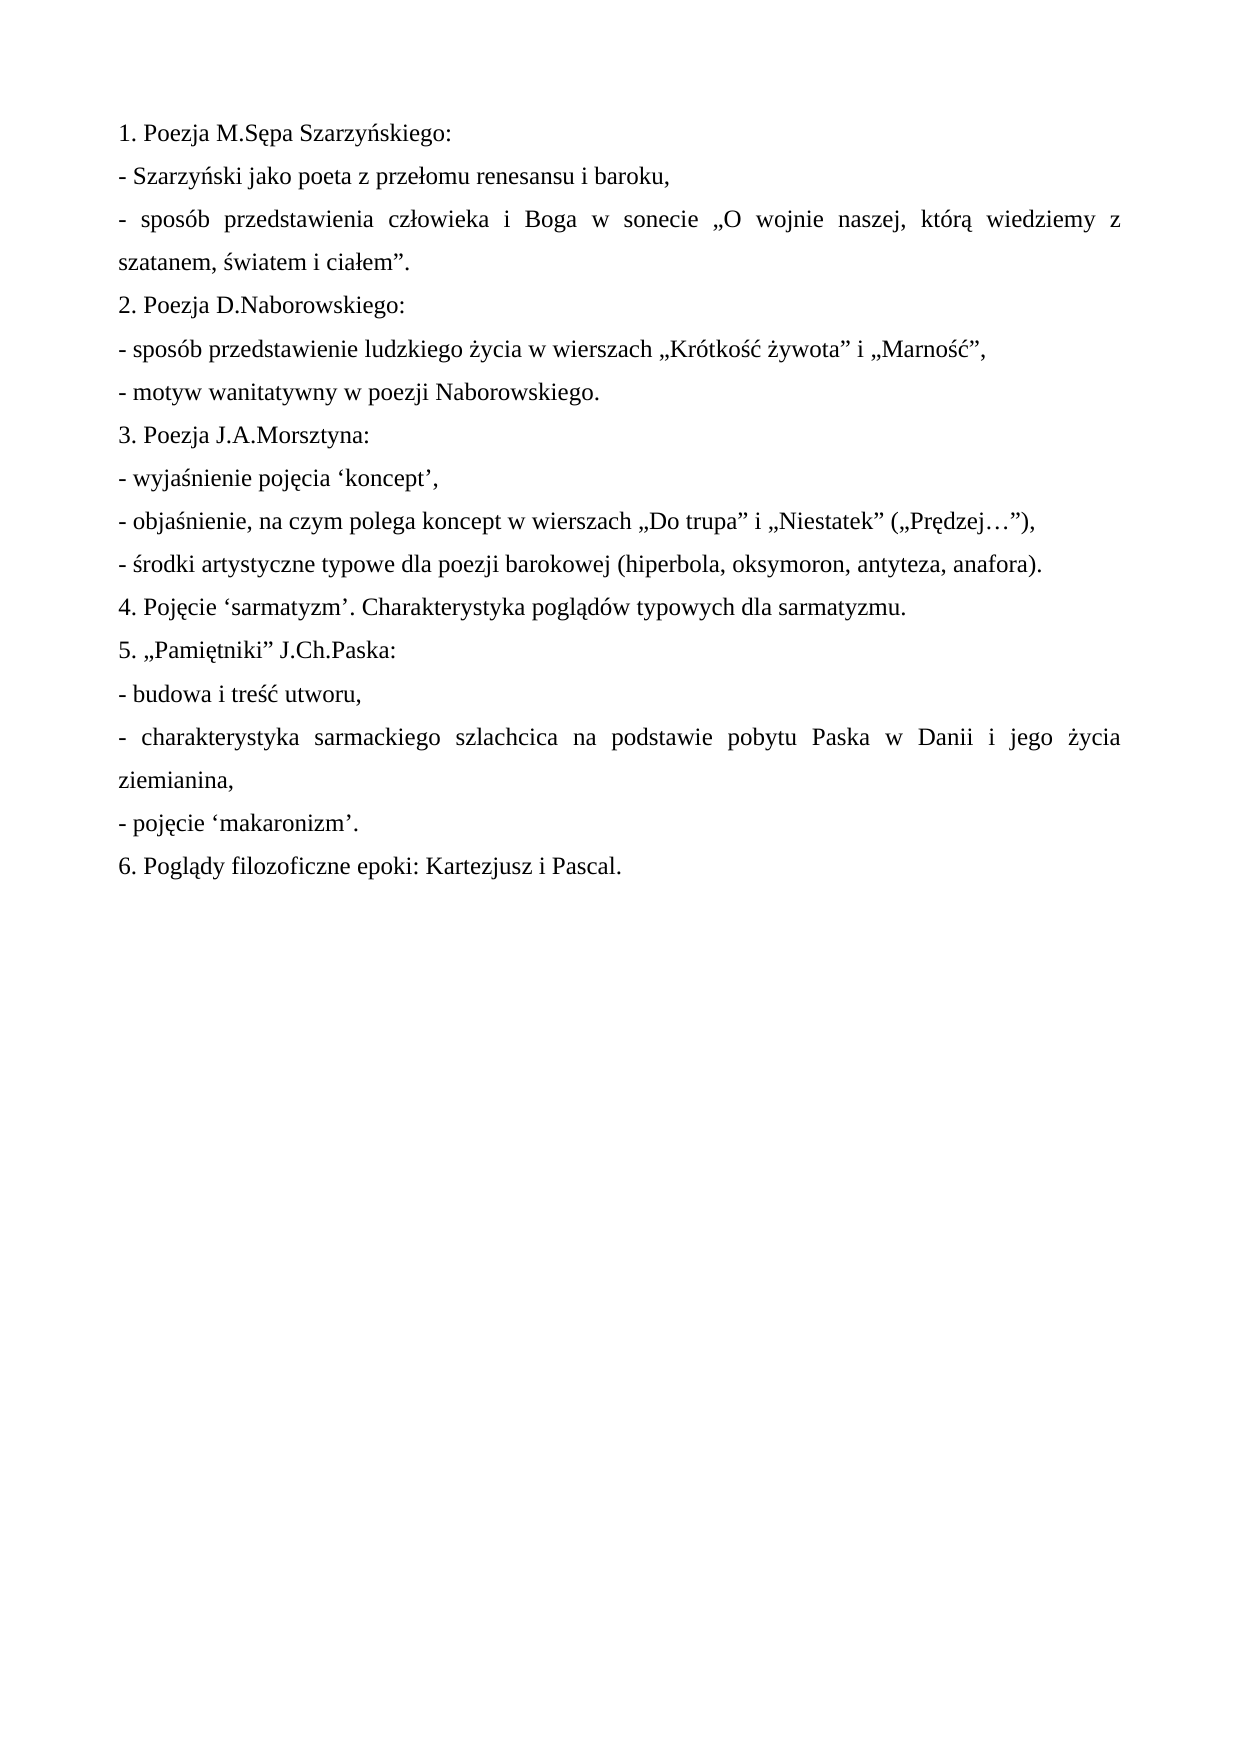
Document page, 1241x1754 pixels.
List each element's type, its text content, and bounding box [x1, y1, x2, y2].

text 4. Pojęcie ‘sarmatyzm’. Charakterystyka poglądów typowych dla sarmatyzmu. [118, 592, 1122, 621]
text - objaśnienie, na czym polega koncept w wierszach „Do trupa” i „Niestatek” („Prędzej…”), [118, 506, 1122, 535]
text - pojęcie ‘makaronizm’. [118, 808, 1122, 837]
text - Szarzyński jako poeta z przełomu renesansu i baroku, [118, 161, 1122, 190]
text - sposób przedstawienie ludzkiego życia w wierszach „Krótkość żywota” i „Marność”, [118, 334, 1122, 362]
text - środki artystyczne typowe dla poezji barokowej (hiperbola, oksymoron, antyteza, anafora). [118, 549, 1122, 578]
text 1. Poezja M.Sępa Szarzyńskiego: [118, 118, 1122, 147]
text - wyjaśnienie pojęcia ‘koncept’, [118, 463, 1122, 492]
text 6. Poglądy filozoficzne epoki: Kartezjusz i Pascal. [118, 851, 1122, 880]
text - budowa i treść utworu, [118, 679, 1122, 707]
text 5. „Pamiętniki” J.Ch.Paska: [118, 636, 1122, 664]
text - charakterystyka sarmackiego szlachcica na podstawie pobytu Paska w Danii i jego życia ziemianina, [118, 722, 1122, 794]
text - motyw wanitatywny w poezji Naborowskiego. [118, 377, 1122, 406]
text 3. Poezja J.A.Morsztyna: [118, 420, 1122, 449]
text 2. Poezja D.Naborowskiego: [118, 291, 1122, 319]
text - sposób przedstawienia człowieka i Boga w sonecie „O wojnie naszej, którą wiedziemy z szatanem, światem i ciałem”. [118, 204, 1122, 276]
